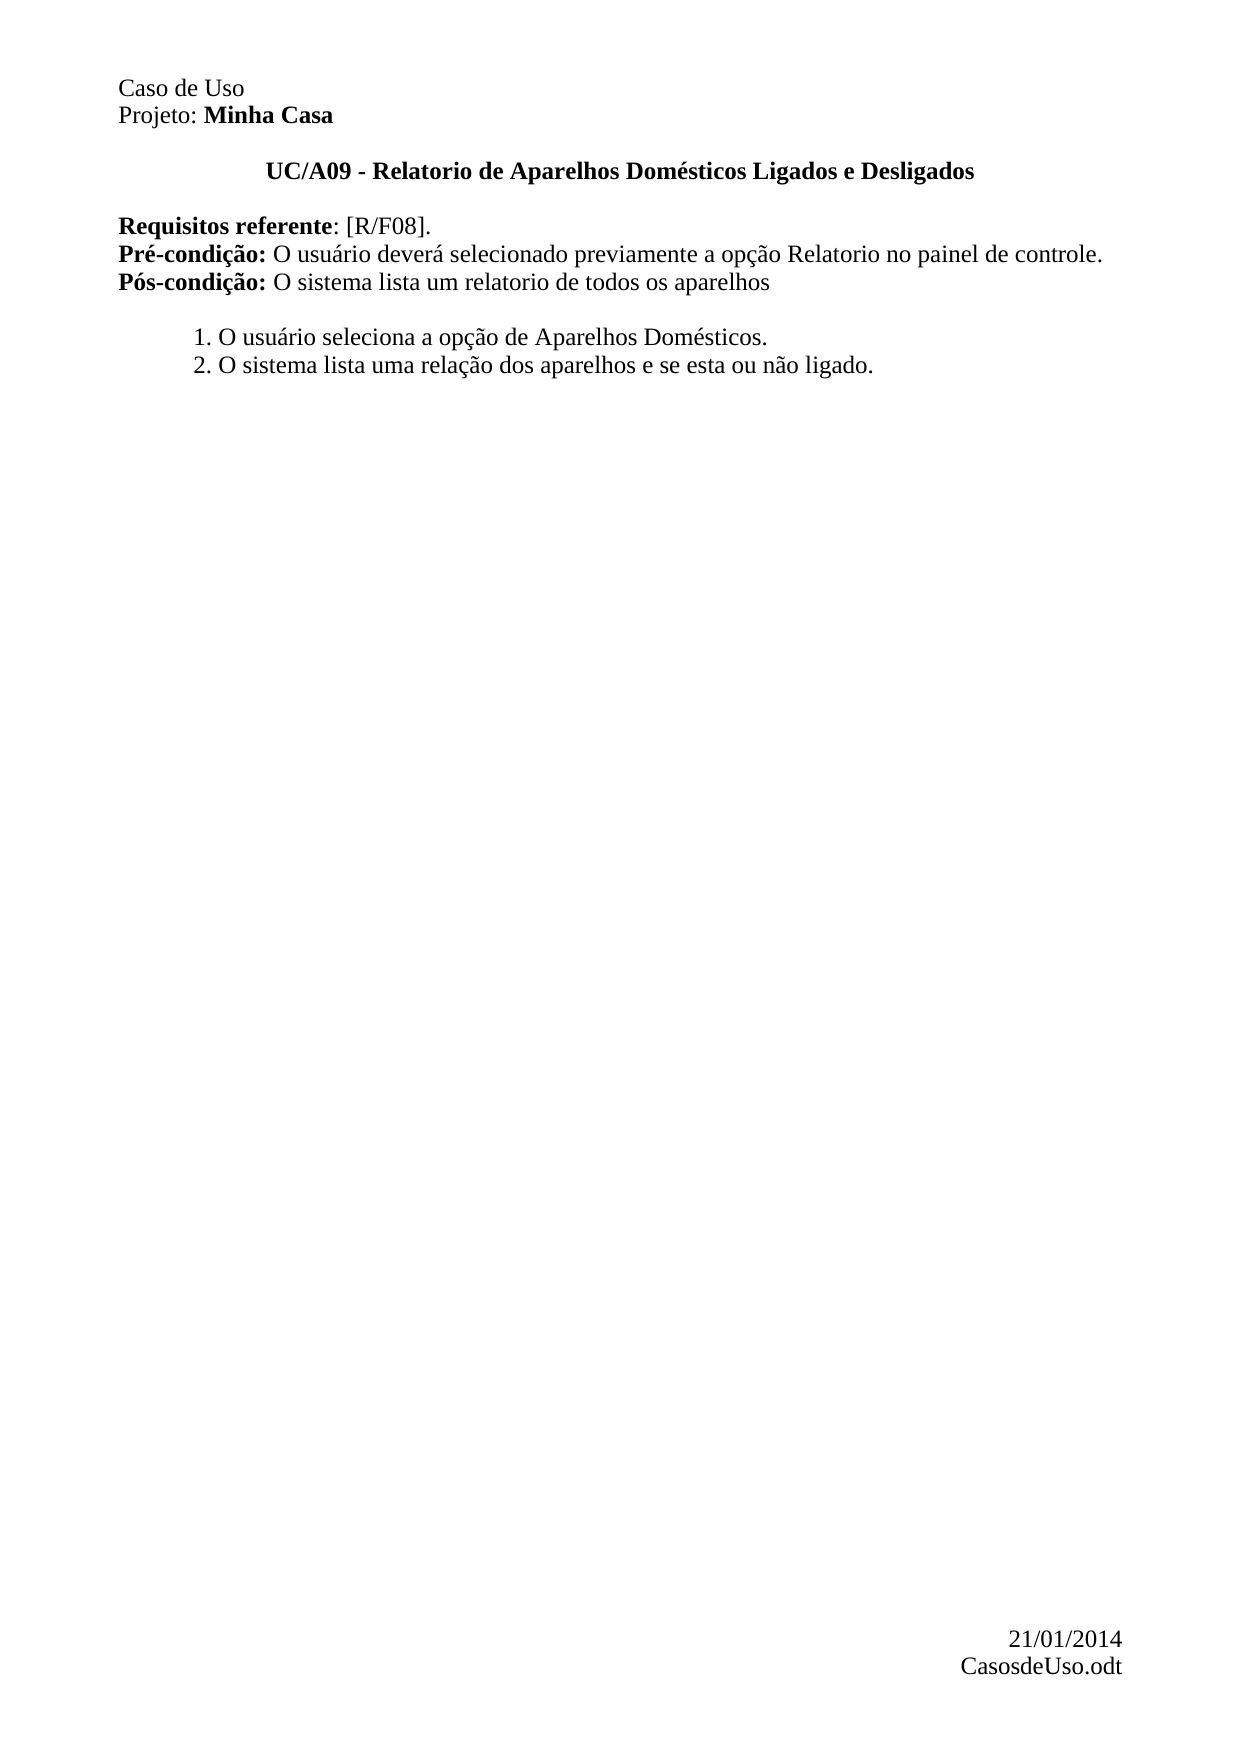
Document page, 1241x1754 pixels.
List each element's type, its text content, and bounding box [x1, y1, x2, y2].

text 2. O sistema lista uma relação dos aparelhos e se esta ou não ligado. [118, 351, 1122, 378]
text Requisitos referente: [R/F08]. [118, 212, 1122, 240]
text 1. O usuário seleciona a opção de Aparelhos Domésticos. [118, 323, 1122, 351]
text UC/A09 - Relatorio de Aparelhos Domésticos Ligados e Desligados [118, 157, 1122, 184]
text Pós-condição: O sistema lista um relatorio de todos os aparelhos [118, 268, 1122, 295]
text Pré-condição: O usuário deverá selecionado previamente a opção Relatorio no painel de controle. [118, 240, 1122, 268]
